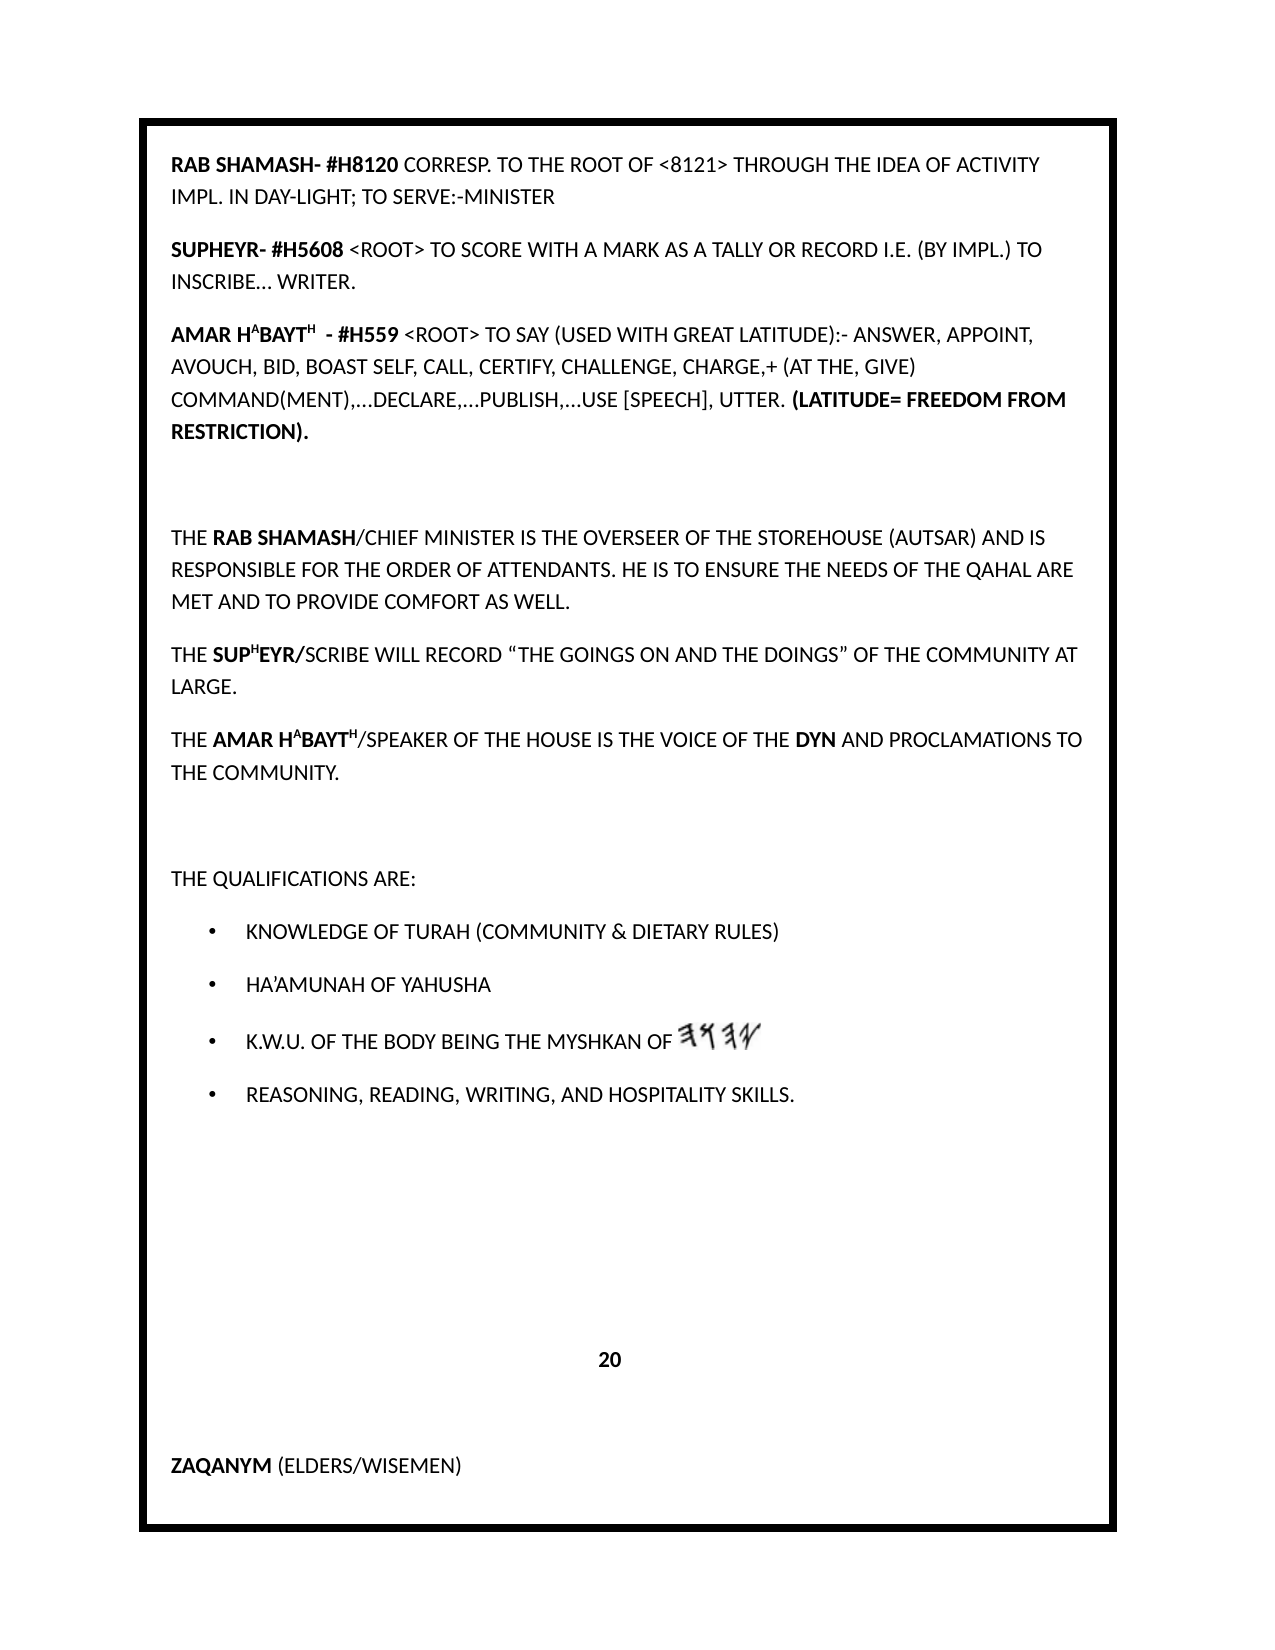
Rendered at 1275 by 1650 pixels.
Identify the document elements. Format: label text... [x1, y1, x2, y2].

text AMAR HABAYTH - #H559 <ROOT> TO SAY (USED WITH GREAT LATITUDE):- ANSWER, APPOINT, AVOUCH, BID, BOAST SELF, CALL, CERTIFY, CHALLENGE, CHARGE,+ (AT THE, GIVE) COMMAND(MENT),...DECLARE,...PUBLISH,...USE [SPEECH], UTTER. (LATITUDE= FREEDOM FROM RESTRICTION). [171, 320, 1085, 445]
text THE RAB SHAMASH/CHIEF MINISTER IS THE OVERSEER OF THE STOREHOUSE (AUTSAR) AND IS RESPONSIBLE FOR THE ORDER OF ATTENDANTS. HE IS TO ENSURE THE NEEDS OF THE QAHAL ARE MET AND TO PROVIDE COMFORT AS WELL. [171, 523, 1085, 615]
text ZAQANYM (ELDERS/WISEMEN) [171, 1451, 1085, 1479]
list KNOWLEDGE OF TURAH (COMMUNITY & DIETARY RULES) [208, 917, 1085, 945]
text THE QUALIFICATIONS ARE: [171, 864, 1085, 892]
list HA’AMUNAH OF YAHUSHA [208, 970, 1085, 998]
text 20 [171, 1345, 1085, 1373]
text THE SUPHEYR/SCRIBE WILL RECORD “THE GOINGS ON AND THE DOINGS” OF THE COMMUNITY AT LARGE. [171, 640, 1085, 701]
text THE AMAR HABAYTH/SPEAKER OF THE HOUSE IS THE VOICE OF THE DYN AND PROCLAMATIONS TO THE COMMUNITY. [171, 726, 1085, 786]
text RAB SHAMASH- #H8120 CORRESP. TO THE ROOT OF <8121> THROUGH THE IDEA OF ACTIVITY IMPL. IN DAY-LIGHT; TO SERVE:-MINISTER [171, 150, 1085, 210]
text SUPHEYR- #H5608 <ROOT> TO SCORE WITH A MARK AS A TALLY OR RECORD I.E. (BY IMPL.) TO INSCRIBE… WRITER. [171, 235, 1085, 295]
list REASONING, READING, WRITING, AND HOSPITALITY SKILLS. [208, 1080, 1085, 1108]
list K.W.U. OF THE BODY BEING THE MYSHKAN OF [208, 1023, 1085, 1055]
